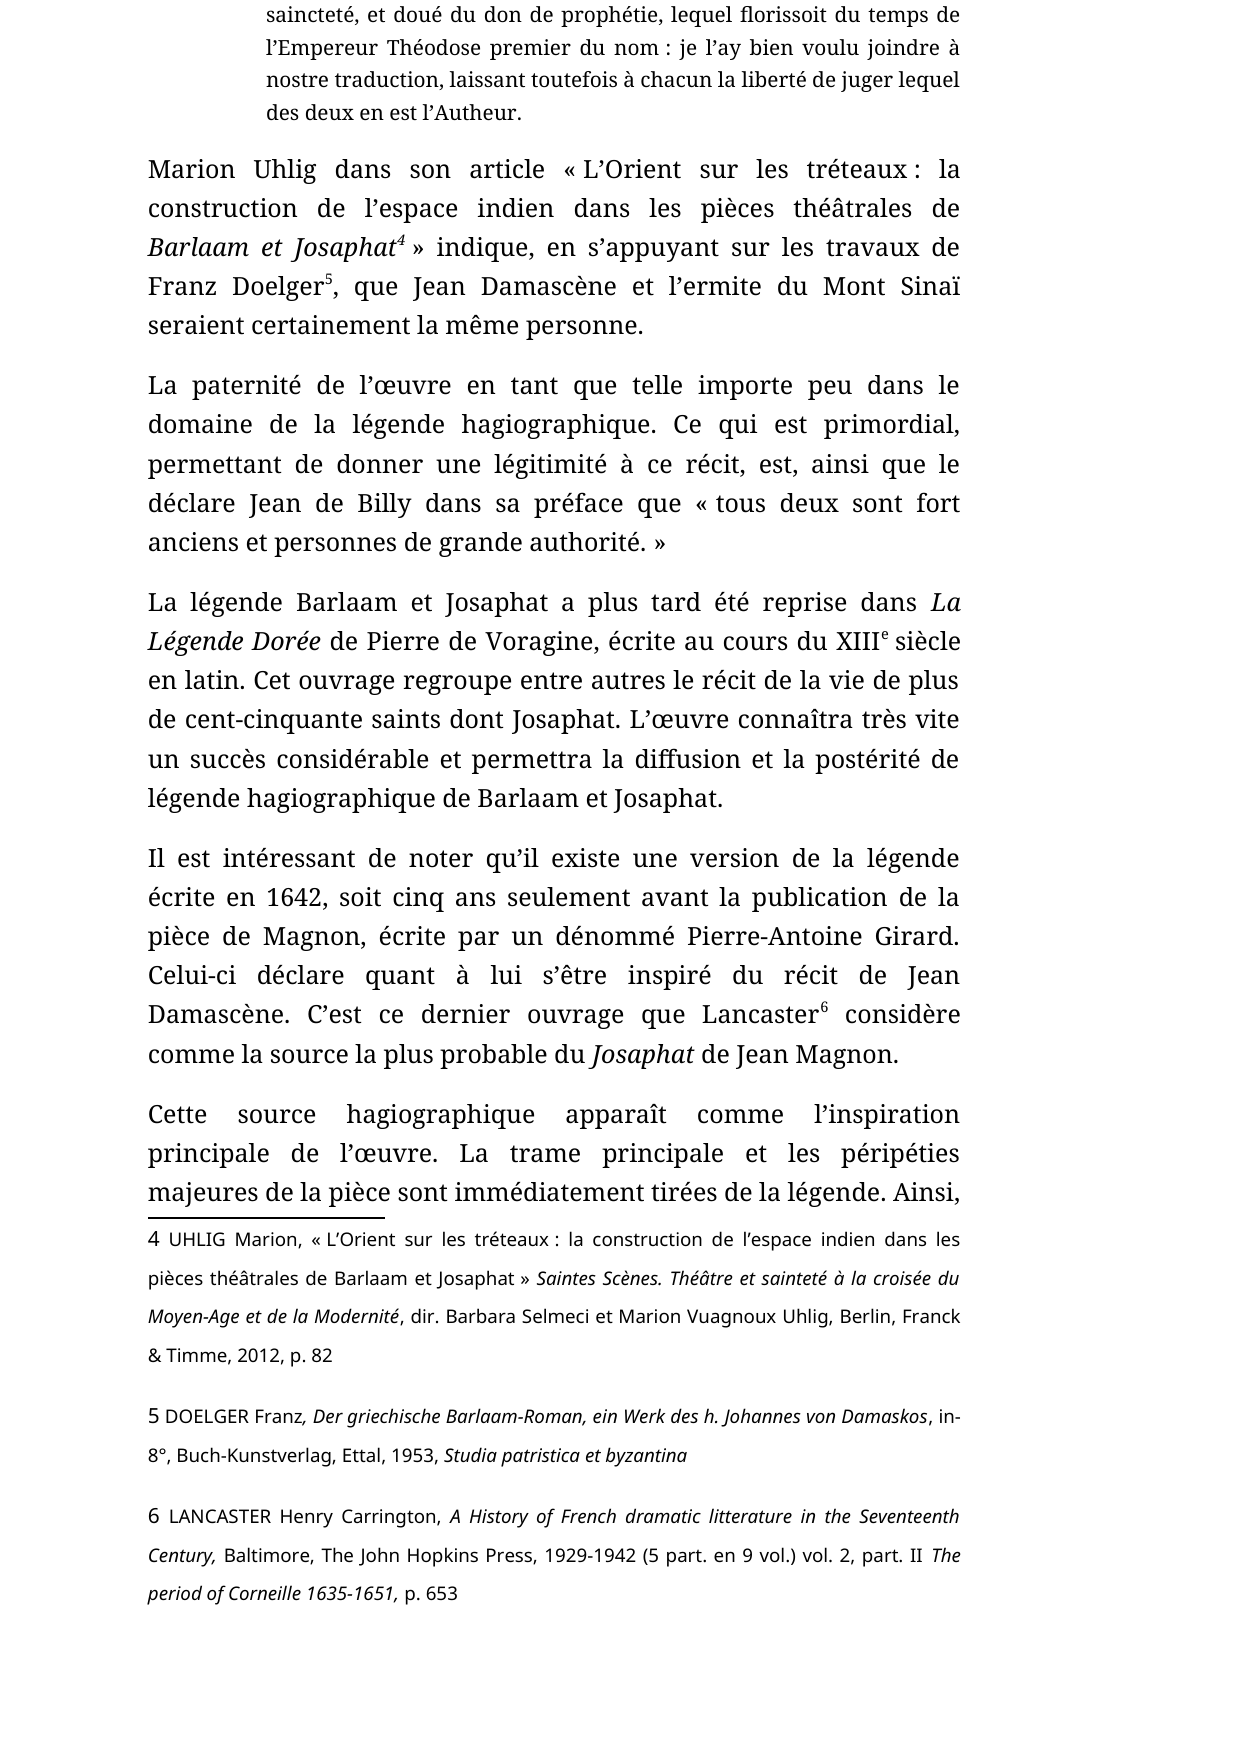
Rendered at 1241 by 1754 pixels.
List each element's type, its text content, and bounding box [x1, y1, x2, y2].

text UHLIG Marion, « L’Orient sur les tréteaux : la construction de l’espace indien dans les pièces théâtrales de Barlaam et Josaphat » Saintes Scènes. Théâtre et sainteté à la croisée du Moyen-Age et de la Modernité, dir. Barbara Selmeci et Marion Vuagnoux Uhlig, Berlin, Franck & Timme, 2012, p. 82 [148, 1224, 961, 1368]
text La paternité de l’œuvre en tant que telle importe peu dans le domaine de la légende hagiographique. Ce qui est primordial, permettant de donner une légitimité à ce récit, est, ainsi que le déclare Jean de Billy dans sa préface que « tous deux sont fort anciens et personnes de grande authorité. » [148, 368, 961, 559]
text Cette source hagiographique apparaît comme l’inspiration principale de l’œuvre. La trame principale et les péripéties majeures de la pièce sont immédiatement tirées de la légende. Ainsi, [148, 1096, 961, 1209]
text saincteté, et doué du don de prophétie, lequel florissoit du temps de l’Empereur Théodose premier du nom : je l’ay bien voulu joindre à nostre traduction, laissant toutefois à chacun la liberté de juger lequel des deux en est l’Autheur. [266, 0, 961, 126]
text La légende Barlaam et Josaphat a plus tard été reprise dans La Légende Dorée de Pierre de Voragine, écrite au cours du XIIIe siècle en latin. Cet ouvrage regroupe entre autres le récit de la vie de plus de cent-cinquante saints dont Josaphat. L’œuvre connaîtra très vite un succès considérable et permettra la diffusion et la postérité de légende hagiographique de Barlaam et Josaphat. [148, 584, 961, 814]
text Marion Uhlig dans son article « L’Orient sur les tréteaux : la construction de l’espace indien dans les pièces théâtrales de Barlaam et Josaphat » indique, en s’appuyant sur les travaux de Franz Doelger, que Jean Damascène et l’ermite du Mont Sinaï seraient certainement la même personne. [148, 151, 961, 342]
text Il est intéressant de noter qu’il existe une version de la légende écrite en 1642, soit cinq ans seulement avant la publication de la pièce de Magnon, écrite par un dénommé Pierre-Antoine Girard. Celui-ci déclare quant à lui s’être inspiré du récit de Jean Damascène. C’est ce dernier ouvrage que Lancaster considère comme la source la plus probable du Josaphat de Jean Magnon. [148, 840, 961, 1070]
text DOELGER Franz, Der griechische Barlaam-Roman, ein Werk des h. Johannes von Damaskos, in-8°, Buch-Kunstverlag, Ettal, 1953, Studia patristica et byzantina [148, 1401, 961, 1468]
text LANCASTER Henry Carrington, A History of French dramatic litterature in the Seventeenth Century, Baltimore, The John Hopkins Press, 1929-1942 (5 part. en 9 vol.) vol. 2, part. II The period of Corneille 1635-1651, p. 653 [148, 1501, 961, 1606]
